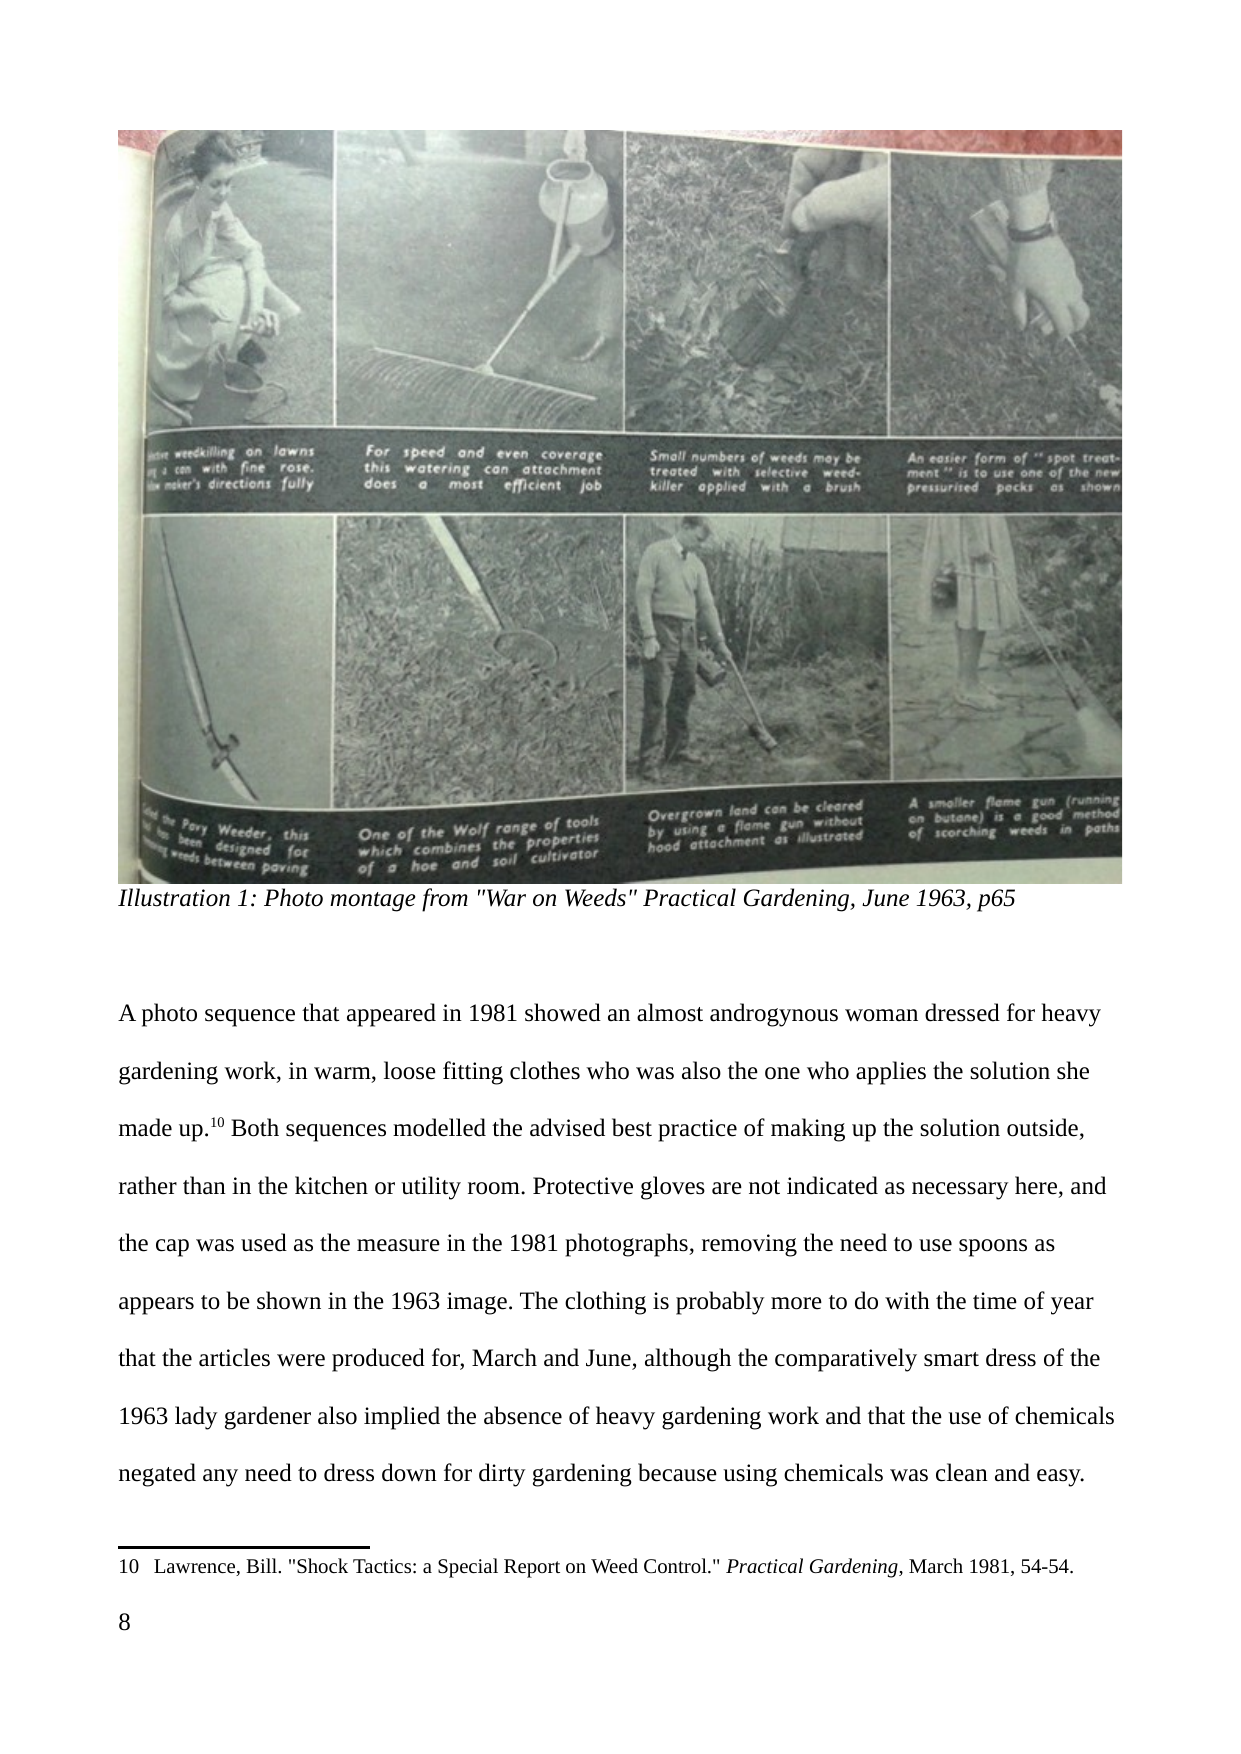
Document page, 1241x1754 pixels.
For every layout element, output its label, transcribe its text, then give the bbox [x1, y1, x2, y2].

text Lawrence, Bill. "Shock Tactics: a Special Report on Weed Control." Practical Gardening, March 1981, 54-54. [118, 1553, 1122, 1578]
picture [118, 130, 1123, 884]
text A photo sequence that appeared in 1981 showed an almost androgynous woman dressed for heavy gardening work, in warm, loose fitting clothes who was also the one who applies the solution she made up. Both sequences modelled the advised best practice of making up the solution outside, rather than in the kitchen or utility room. Protective gloves are not indicated as necessary here, and the cap was used as the measure in the 1981 photographs, removing the need to use spoons as appears to be shown in the 1963 image. The clothing is probably more to do with the time of year that the articles were produced for, March and June, although the comparatively smart dress of the 1963 lady gardener also implied the absence of heavy gardening work and that the use of chemicals negated any need to dress down for dirty gardening because using chemicals was clean and easy. [118, 998, 1122, 1487]
text Illustration 1: Photo montage from "War on Weeds" Practical Gardening, June 1963, p65 [118, 884, 1122, 912]
